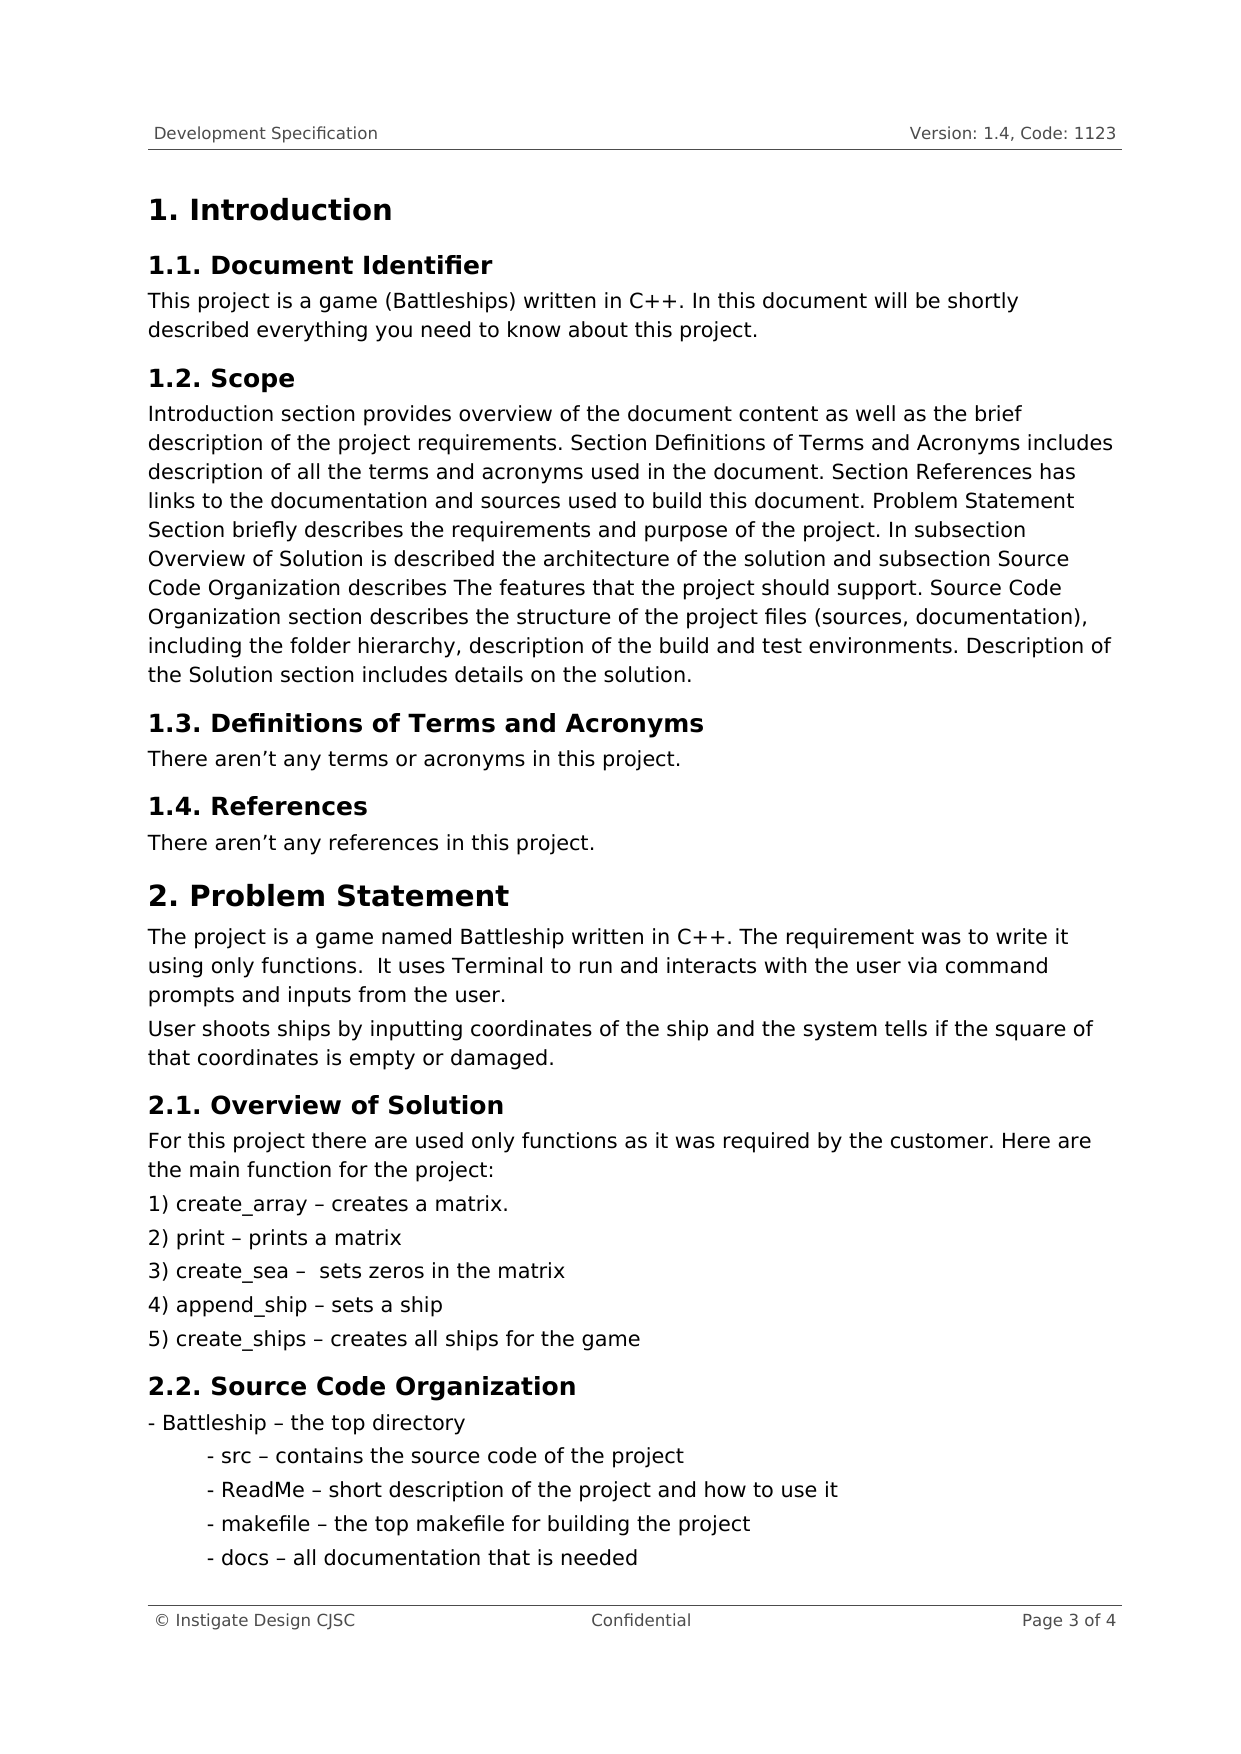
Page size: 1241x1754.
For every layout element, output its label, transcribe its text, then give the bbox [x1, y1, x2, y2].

text The project is a game named Battleship written in C++. The requirement was to write it using only functions. It uses Terminal to run and interacts with the user via command prompts and inputs from the user. [148, 925, 1122, 1007]
subtitle Scope [148, 364, 1122, 393]
text 4) append_ship – sets a ship [148, 1293, 1122, 1318]
text - Battleship – the top directory [148, 1411, 1122, 1435]
subtitle Overview of Solution [148, 1091, 1122, 1120]
subtitle Problem Statement [148, 879, 1122, 913]
text - makefile – the top makefile for building the project [148, 1512, 1122, 1536]
text 1) create_array – creates a matrix. [148, 1192, 1122, 1216]
text - src – contains the source code of the project [148, 1444, 1122, 1469]
text Introduction section provides overview of the document content as well as the brief description of the project requirements. Section Definitions of Terms and Acronyms includes description of all the terms and acronyms used in the document. Section References has links to the documentation and sources used to build this document. Problem Statement Section briefly describes the requirements and purpose of the project. In subsection Overview of Solution is described the architecture of the solution and subsection Source Code Organization describes The features that the project should support. Source Code Organization section describes the structure of the project files (sources, documentation), including the folder hierarchy, description of the build and test environments. Description of the Solution section includes details on the solution. [148, 402, 1122, 688]
text This project is a game (Battleships) written in C++. In this document will be shortly described everything you need to know about this project. [148, 289, 1122, 343]
text For this project there are used only functions as it was required by the customer. Here are the main function for the project: [148, 1129, 1122, 1183]
text 5) create_ships – creates all ships for the game [148, 1327, 1122, 1351]
text There aren’t any terms or acronyms in this project. [148, 747, 1122, 771]
text 3) create_sea – sets zeros in the matrix [148, 1259, 1122, 1284]
text - ReadMe – short description of the project and how to use it [148, 1478, 1122, 1502]
subtitle Source Code Organization [148, 1373, 1122, 1402]
text User shoots ships by inputting coordinates of the ship and the system tells if the square of that coordinates is empty or damaged. [148, 1017, 1122, 1070]
text - docs – all documentation that is needed [148, 1546, 1122, 1570]
subtitle References [148, 792, 1122, 822]
subtitle Definitions of Terms and Acronyms [148, 709, 1122, 738]
text There aren’t any references in this project. [148, 831, 1122, 855]
subtitle Introduction [148, 194, 1122, 228]
subtitle Document Identifier [148, 251, 1122, 280]
text 2) print – prints a matrix [148, 1226, 1122, 1250]
